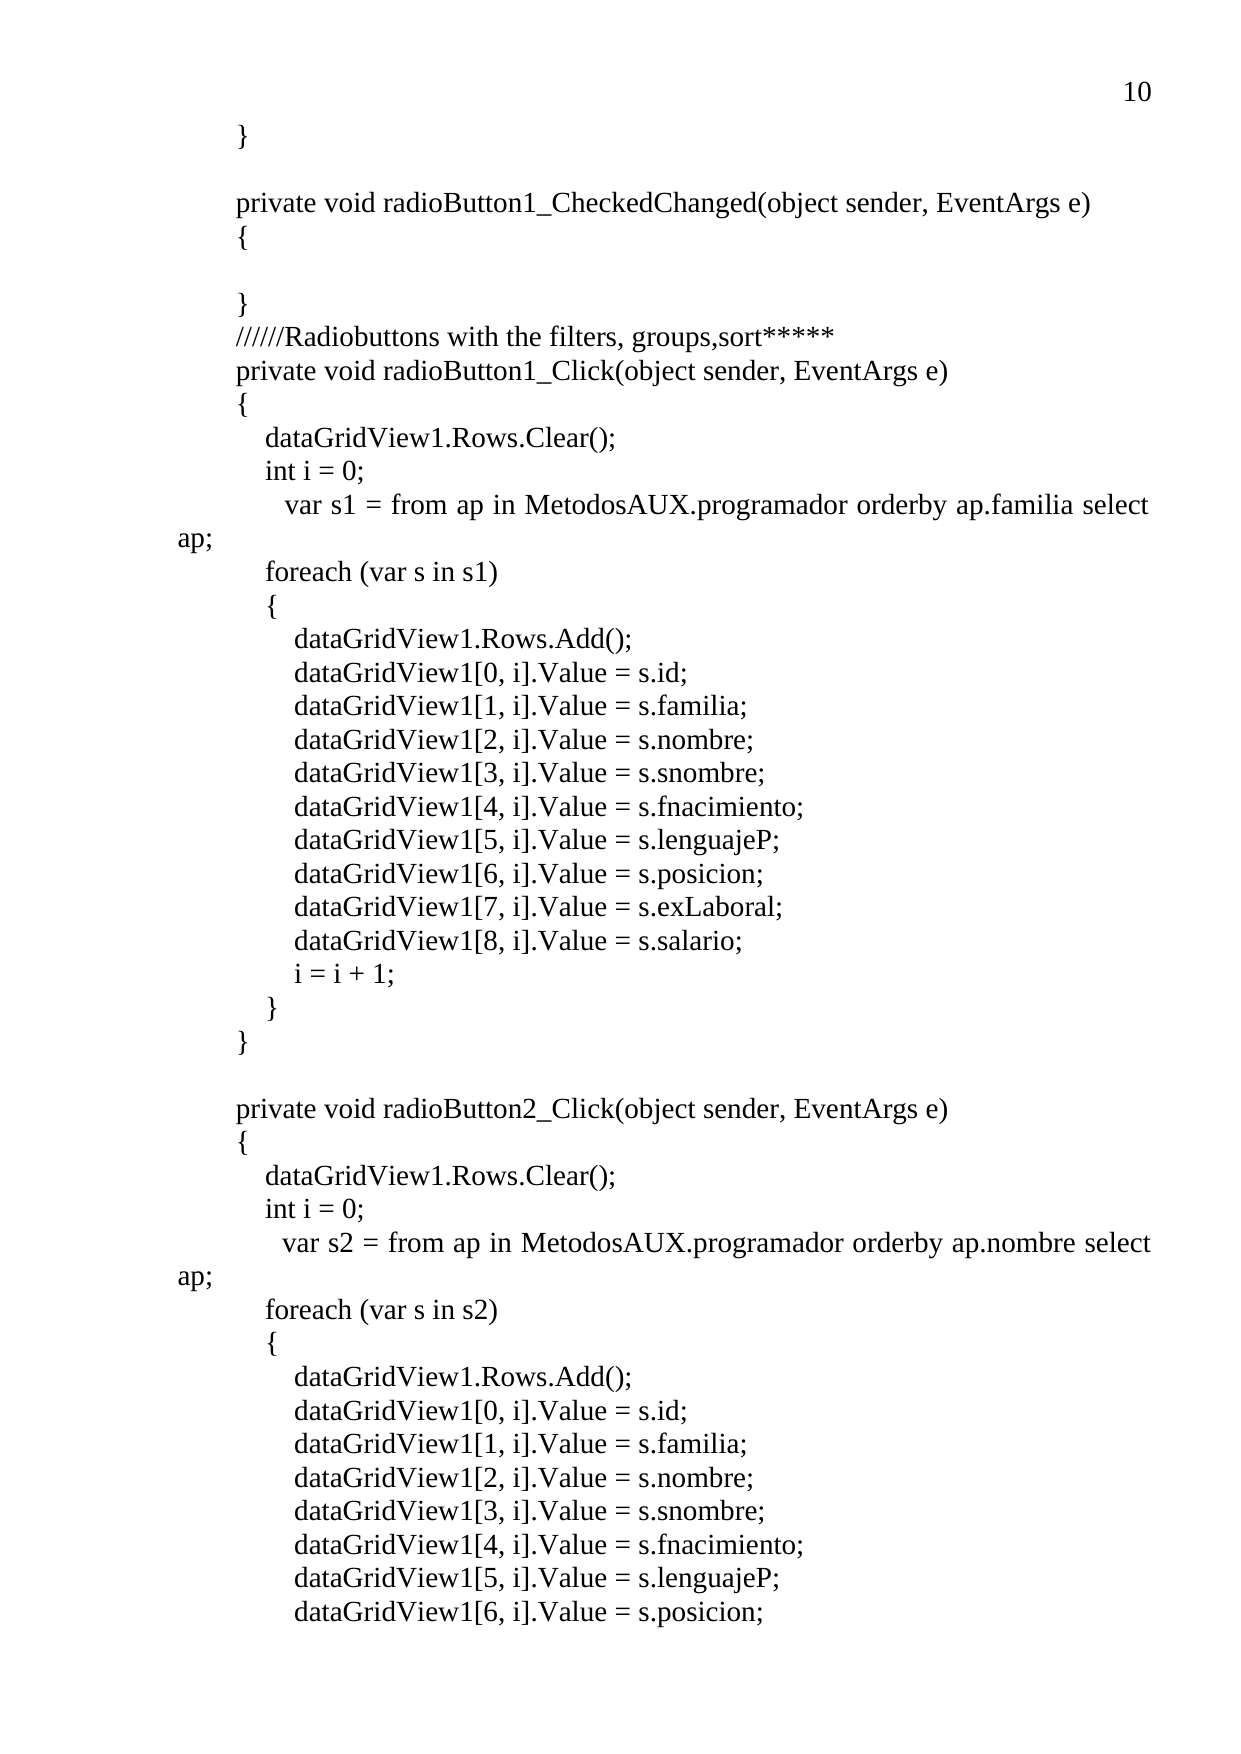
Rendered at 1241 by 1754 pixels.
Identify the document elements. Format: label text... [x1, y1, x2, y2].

text foreach (var s in s2) [177, 1292, 1152, 1326]
text dataGridView1[0, i].Value = s.id; [177, 1393, 1152, 1426]
text dataGridView1[6, i].Value = s.posicion; [177, 856, 1152, 889]
text var s2 = from ap in MetodosAUX.programador orderby ap.nombre select ap; [177, 1225, 1152, 1292]
text dataGridView1[0, i].Value = s.id; [177, 655, 1152, 688]
text i = i + 1; [177, 957, 1152, 990]
text dataGridView1[8, i].Value = s.salario; [177, 923, 1152, 957]
text } [177, 118, 1152, 152]
text dataGridView1.Rows.Add(); [177, 1359, 1152, 1393]
text private void radioButton1_Click(object sender, EventArgs e) [177, 353, 1152, 386]
text } [177, 990, 1152, 1024]
text dataGridView1[3, i].Value = s.snombre; [177, 1493, 1152, 1527]
text int i = 0; [177, 1191, 1152, 1225]
text dataGridView1.Rows.Clear(); [177, 1158, 1152, 1191]
text dataGridView1[2, i].Value = s.nombre; [177, 722, 1152, 755]
text private void radioButton1_CheckedChanged(object sender, EventArgs e) [177, 185, 1152, 219]
text dataGridView1[4, i].Value = s.fnacimiento; [177, 1527, 1152, 1560]
text dataGridView1[6, i].Value = s.posicion; [177, 1594, 1152, 1627]
text dataGridView1[2, i].Value = s.nombre; [177, 1460, 1152, 1493]
text dataGridView1.Rows.Add(); [177, 621, 1152, 655]
text dataGridView1[7, i].Value = s.exLaboral; [177, 889, 1152, 923]
text { [177, 219, 1152, 252]
text int i = 0; [177, 453, 1152, 487]
text { [177, 386, 1152, 420]
text dataGridView1[3, i].Value = s.snombre; [177, 755, 1152, 789]
text dataGridView1[1, i].Value = s.familia; [177, 688, 1152, 722]
text foreach (var s in s1) [177, 554, 1152, 588]
text private void radioButton2_Click(object sender, EventArgs e) [177, 1091, 1152, 1124]
text dataGridView1[5, i].Value = s.lenguajeP; [177, 1560, 1152, 1594]
text dataGridView1[1, i].Value = s.familia; [177, 1426, 1152, 1460]
text { [177, 588, 1152, 621]
text } [177, 286, 1152, 319]
text dataGridView1[4, i].Value = s.fnacimiento; [177, 789, 1152, 822]
text dataGridView1.Rows.Clear(); [177, 420, 1152, 453]
text { [177, 1124, 1152, 1158]
text } [177, 1024, 1152, 1057]
text dataGridView1[5, i].Value = s.lenguajeP; [177, 822, 1152, 856]
text //////Radiobuttons with the filters, groups,sort***** [177, 319, 1152, 353]
text { [177, 1326, 1152, 1359]
text var s1 = from ap in MetodosAUX.programador orderby ap.familia select ap; [177, 487, 1152, 554]
